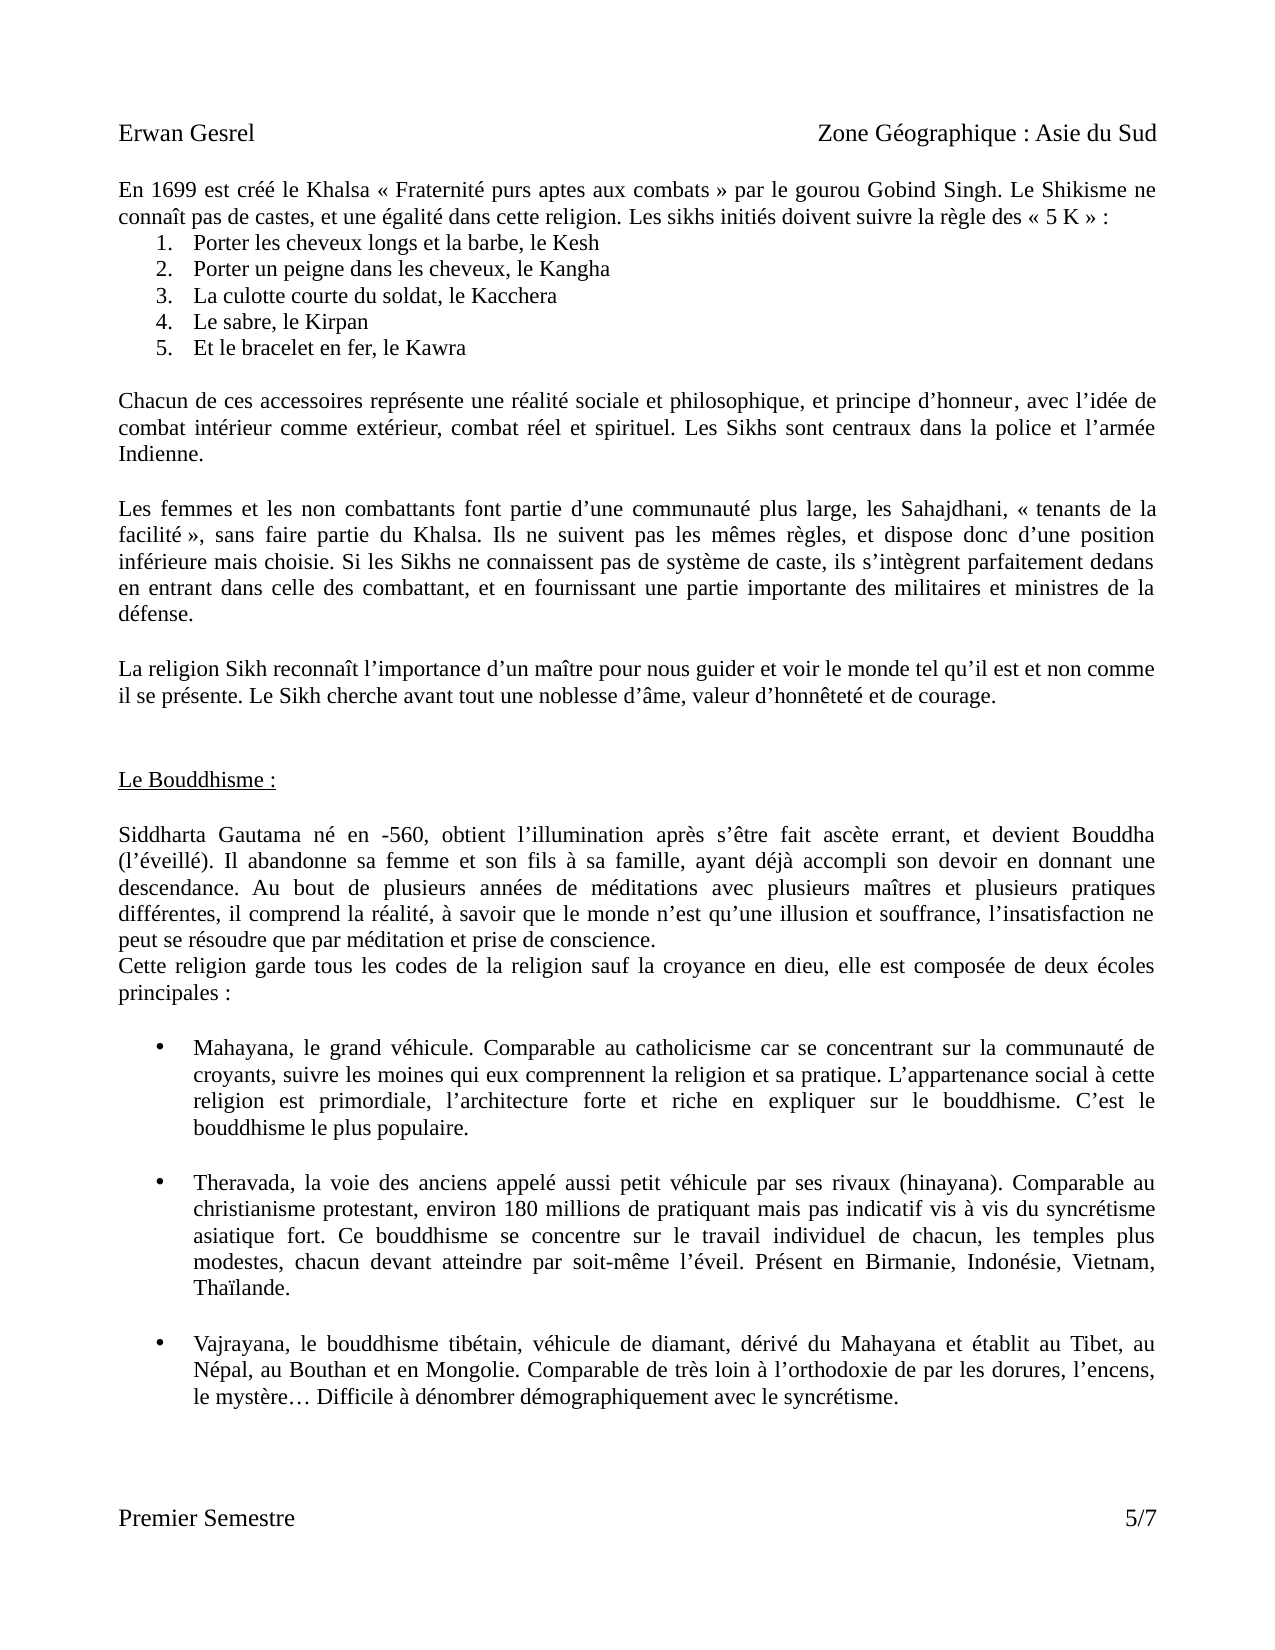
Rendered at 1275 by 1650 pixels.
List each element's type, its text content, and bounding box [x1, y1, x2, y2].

list Vajrayana, le bouddhisme tibétain, véhicule de diamant, dérivé du Mahayana et établit au Tibet, au Népal, au Bouthan et en Mongolie. Comparable de très loin à l’orthodoxie de par les dorures, l’encens, le mystère… Difficile à dénombrer démographiquement avec le syncrétisme. [156, 1329, 1157, 1409]
list Theravada, la voie des anciens appelé aussi petit véhicule par ses rivaux (hinayana). Comparable au christianisme protestant, environ 180 millions de pratiquant mais pas indicatif vis à vis du syncrétisme asiatique fort. Ce bouddhisme se concentre sur le travail individuel de chacun, les temples plus modestes, chacun devant atteindre par soit-même l’éveil. Présent en Birmanie, Indonésie, Vietnam, Thaïlande. [156, 1169, 1157, 1301]
list Et le bracelet en fer, le Kawra [156, 334, 1157, 361]
text Siddharta Gautama né en -560, obtient l’illumination après s’être fait ascète errant, et devient Bouddha (l’éveillé). Il abandonne sa femme et son fils à sa famille, ayant déjà accompli son devoir en donnant une descendance. Au bout de plusieurs années de méditations avec plusieurs maîtres et plusieurs pratiques différentes, il comprend la réalité, à savoir que le monde n’est qu’une illusion et souffrance, l’insatisfaction ne peut se résoudre que par méditation et prise de conscience. [118, 821, 1157, 953]
list La culotte courte du soldat, le Kacchera [156, 282, 1157, 308]
list Porter les cheveux longs et la barbe, le Kesh [156, 229, 1157, 255]
list Mahayana, le grand véhicule. Comparable au catholicisme car se concentrant sur la communauté de croyants, suivre les moines qui eux comprennent la religion et sa pratique. L’appartenance social à cette religion est primordiale, l’architecture forte et riche en expliquer sur le bouddhisme. C’est le bouddhisme le plus populaire. [156, 1034, 1157, 1140]
text Les femmes et les non combattants font partie d’une communauté plus large, les Sahajdhani, « tenants de la facilité », sans faire partie du Khalsa. Ils ne suivent pas les mêmes règles, et dispose donc d’une position inférieure mais choisie. Si les Sikhs ne connaissent pas de système de caste, ils s’intègrent parfaitement dedans en entrant dans celle des combattant, et en fournissant une partie importante des militaires et ministres de la défense. [118, 495, 1157, 627]
list Le sabre, le Kirpan [156, 308, 1157, 334]
text Le Bouddhisme : [118, 766, 1157, 792]
list Porter un peigne dans les cheveux, le Kangha [156, 255, 1157, 282]
text La religion Sikh reconnaît l’importance d’un maître pour nous guider et voir le monde tel qu’il est et non comme il se présente. Le Sikh cherche avant tout une noblesse d’âme, valeur d’honnêteté et de courage. [118, 656, 1157, 708]
text Cette religion garde tous les codes de la religion sauf la croyance en dieu, elle est composée de deux écoles principales : [118, 953, 1157, 1005]
text Chacun de ces accessoires représente une réalité sociale et philosophique, et principe d’honneur, avec l’idée de combat intérieur comme extérieur, combat réel et spirituel. Les Sikhs sont centraux dans la police et l’armée Indienne. [118, 387, 1157, 466]
text En 1699 est créé le Khalsa « Fraternité purs aptes aux combats » par le gourou Gobind Singh. Le Shikisme ne connaît pas de castes, et une égalité dans cette religion. Les sikhs initiés doivent suivre la règle des « 5 K » : [118, 176, 1157, 229]
